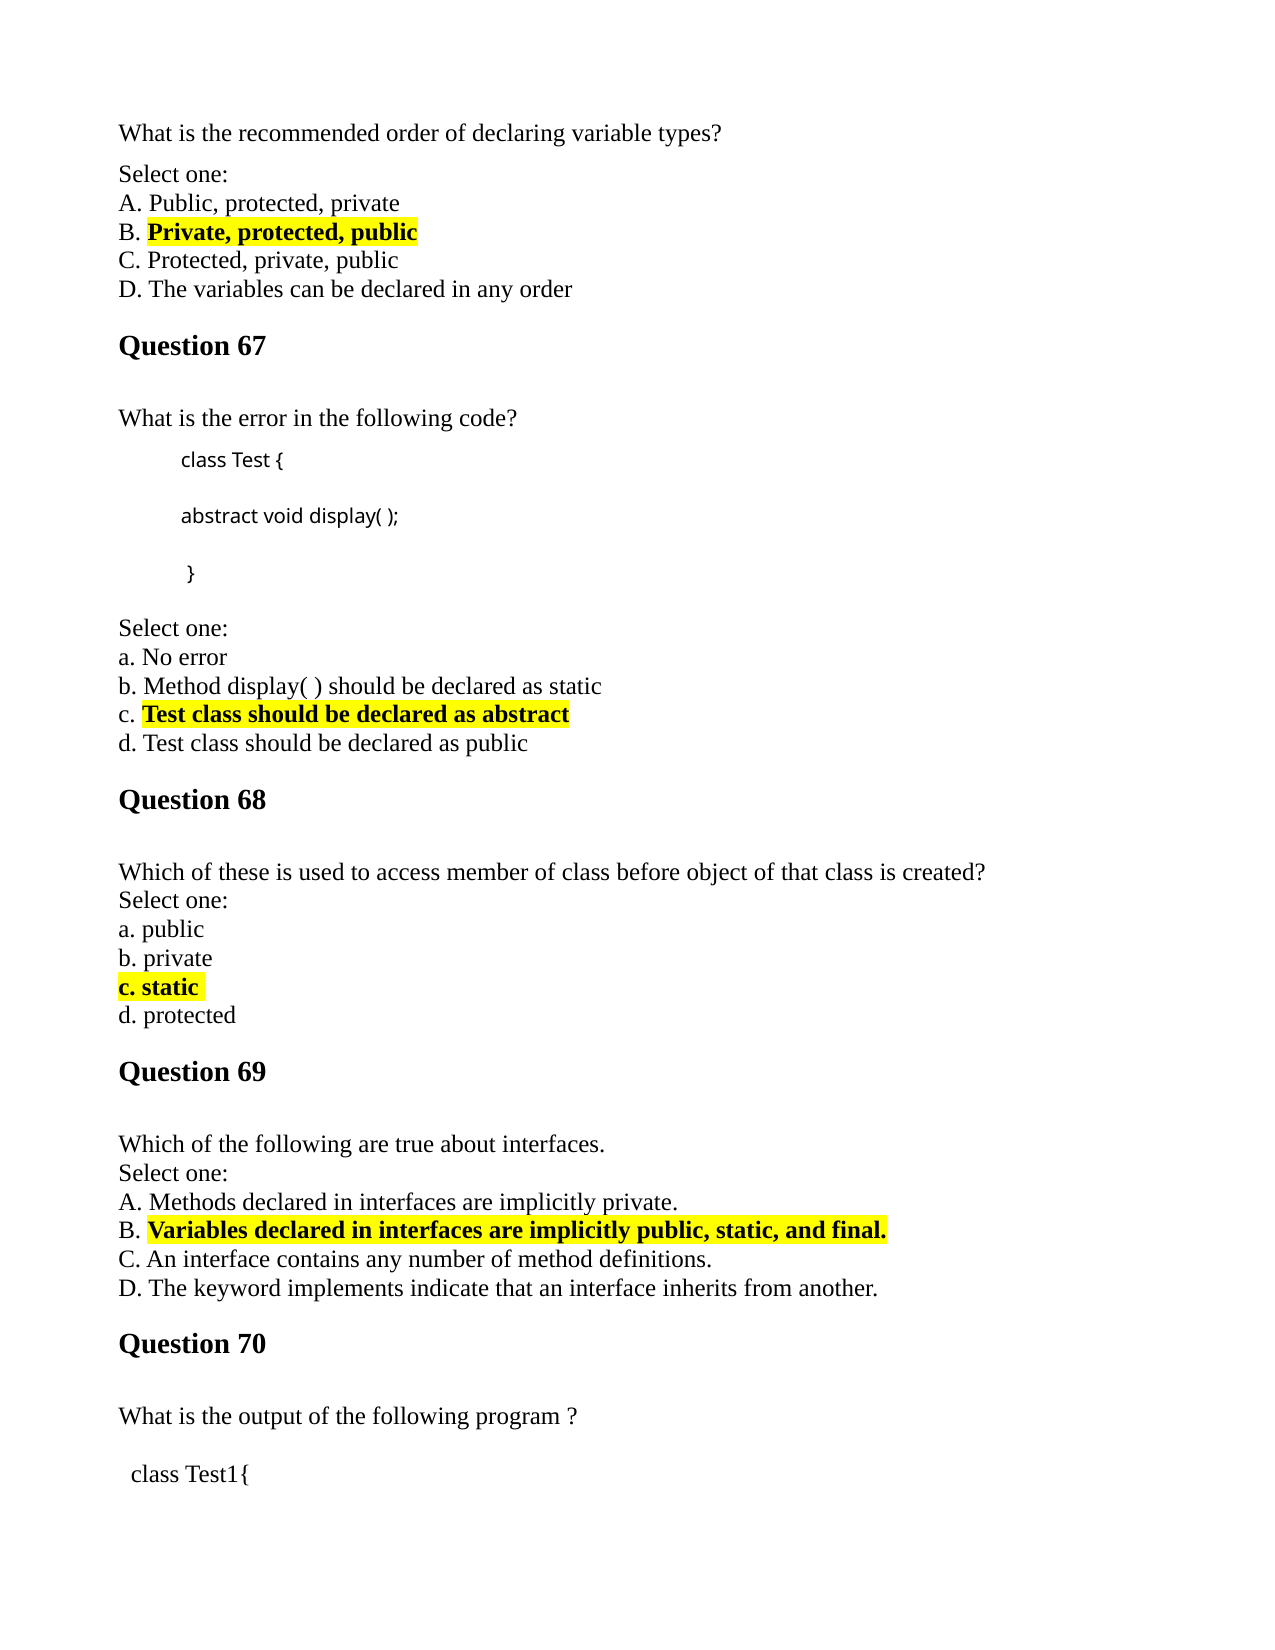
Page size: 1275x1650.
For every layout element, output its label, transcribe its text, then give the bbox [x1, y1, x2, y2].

text Select one: [118, 886, 1157, 914]
text abstract void display( ); [118, 501, 1157, 530]
text d. protected [118, 1001, 1157, 1029]
text a. public [118, 914, 1157, 943]
text B. Variables declared in interfaces are implicitly public, static, and final. [118, 1215, 1157, 1244]
text class Test { [118, 444, 1157, 473]
text B. Private, protected, public [118, 217, 1157, 246]
text c. Test class should be declared as abstract [118, 699, 1157, 728]
text Select one: [118, 613, 1157, 642]
text What is the output of the following program ? class Test1{ [118, 1401, 1157, 1516]
text C. An interface contains any number of method definitions. [118, 1244, 1157, 1273]
text b. Method display( ) should be declared as static [118, 671, 1157, 699]
subtitle Question 68 [118, 782, 1157, 816]
text d. Test class should be declared as public [118, 728, 1157, 757]
text } [118, 557, 1157, 586]
text A. Public, protected, private [118, 188, 1157, 217]
text b. private [118, 943, 1157, 972]
text D. The variables can be declared in any order [118, 274, 1157, 303]
subtitle Question 70 [118, 1327, 1157, 1360]
text a. No error [118, 642, 1157, 671]
text D. The keyword implements indicate that an interface inherits from another. [118, 1273, 1157, 1302]
text Select one: [118, 1158, 1157, 1187]
text What is the error in the following code? [118, 403, 1157, 432]
text A. Methods declared in interfaces are implicitly private. [118, 1187, 1157, 1215]
subtitle Question 69 [118, 1054, 1157, 1088]
text Which of the following are true about interfaces. [118, 1129, 1157, 1158]
text c. static [118, 972, 1157, 1001]
text Select one: [118, 159, 1157, 188]
subtitle Question 67 [118, 328, 1157, 362]
text C. Protected, private, public [118, 246, 1157, 274]
text What is the recommended order of declaring variable types? [118, 118, 1157, 147]
text Which of these is used to access member of class before object of that class is created? [118, 857, 1157, 886]
